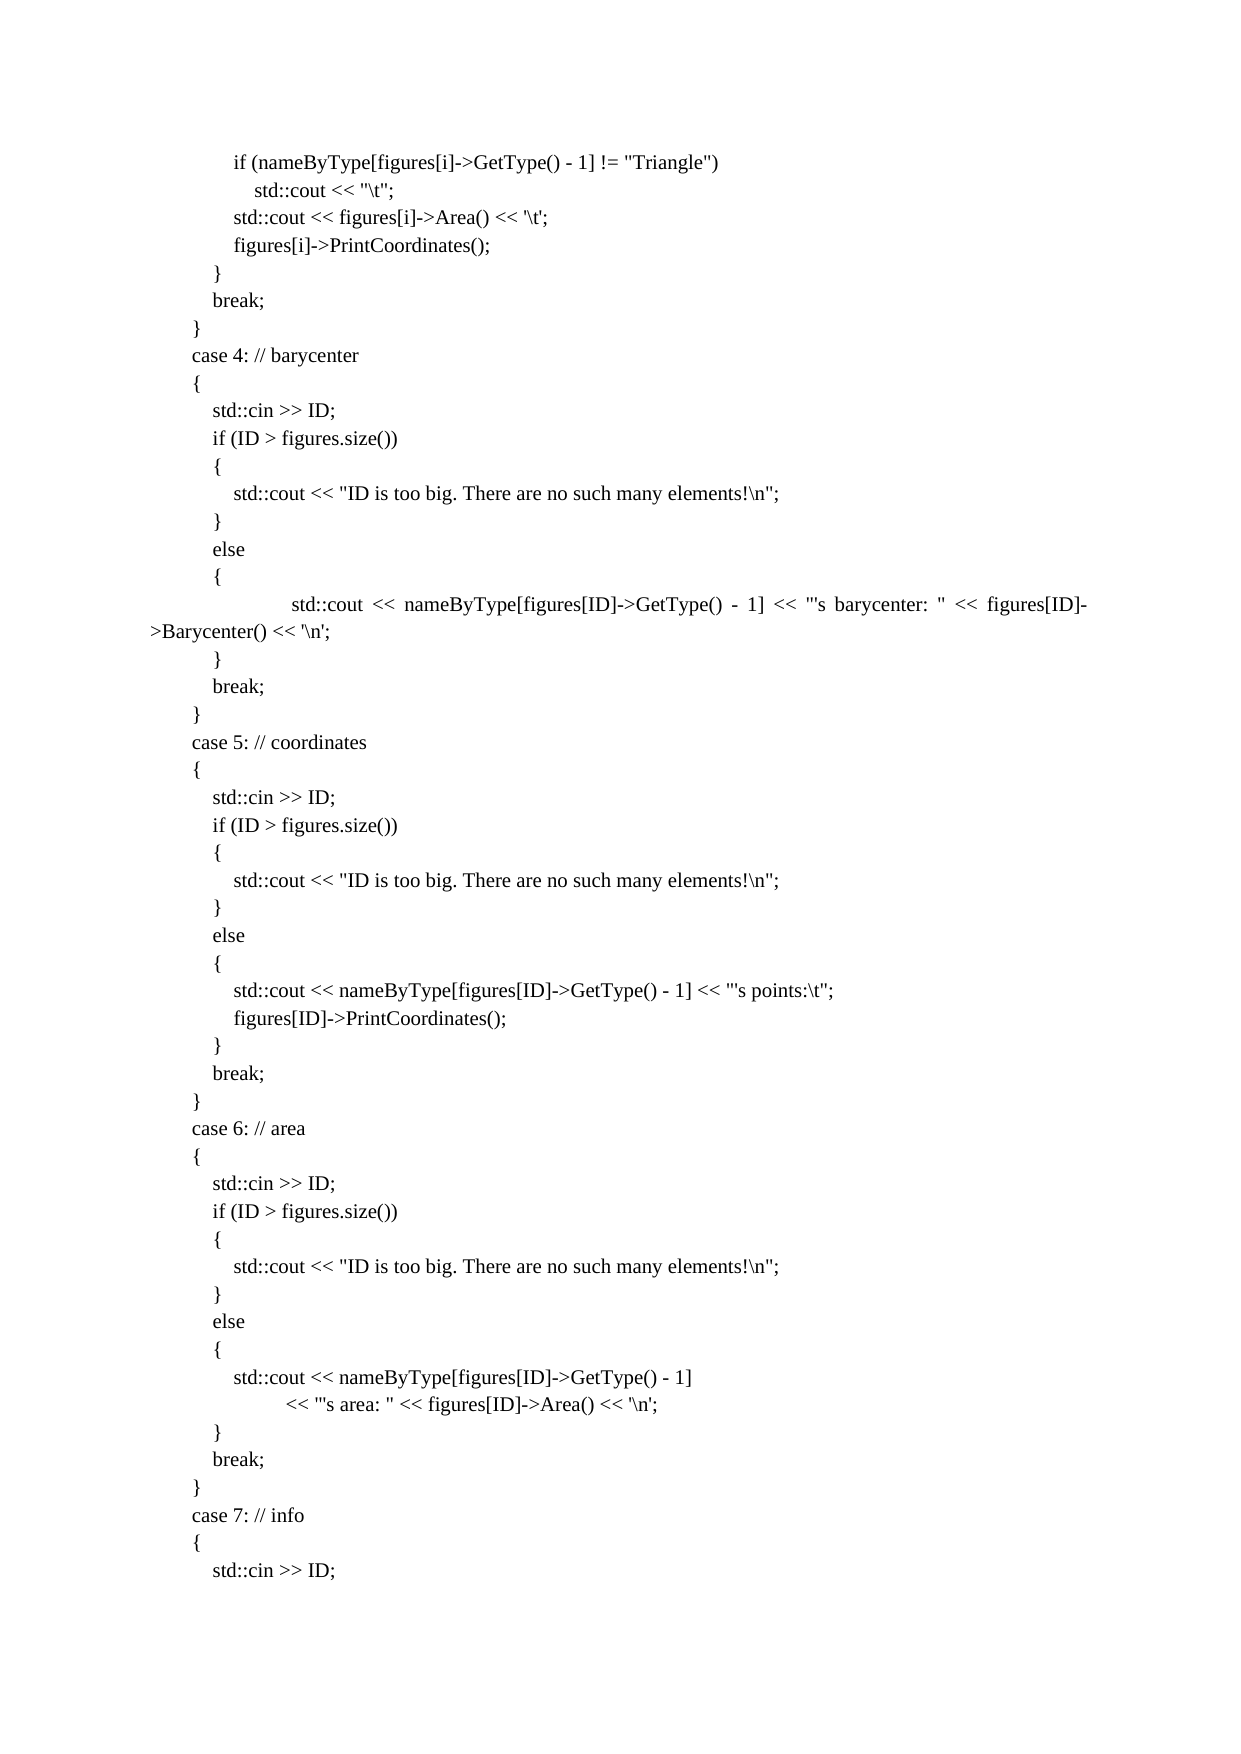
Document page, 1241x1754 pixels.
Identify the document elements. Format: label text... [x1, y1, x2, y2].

text std::cin >> ID; [150, 1558, 1090, 1582]
text } [150, 1420, 1090, 1444]
text std::cin >> ID; [150, 1171, 1090, 1195]
text figures[i]->PrintCoordinates(); [150, 233, 1090, 257]
text std::cout << "ID is too big. There are no such many elements!\n"; [150, 1254, 1090, 1278]
text { [150, 1227, 1090, 1251]
text if (ID > figures.size()) [150, 426, 1090, 450]
text case 5: // coordinates [150, 730, 1090, 754]
text break; [150, 288, 1090, 312]
text { [150, 757, 1090, 781]
text case 7: // info [150, 1503, 1090, 1527]
text { [150, 454, 1090, 478]
text std::cout << nameByType[figures[ID]->GetType() - 1] [150, 1364, 1090, 1389]
text case 4: // barycenter [150, 343, 1090, 367]
text else [150, 1309, 1090, 1333]
text } [150, 702, 1090, 726]
text if (nameByType[figures[i]->GetType() - 1] != "Triangle") [150, 150, 1090, 174]
text std::cout << "ID is too big. There are no such many elements!\n"; [150, 868, 1090, 892]
text } [150, 895, 1090, 919]
text if (ID > figures.size()) [150, 1199, 1090, 1223]
text std::cout << figures[i]->Area() << '\t'; [150, 205, 1090, 229]
text break; [150, 674, 1090, 698]
text figures[ID]->PrintCoordinates(); [150, 1006, 1090, 1030]
text std::cin >> ID; [150, 785, 1090, 809]
text else [150, 536, 1090, 561]
text std::cout << "ID is too big. There are no such many elements!\n"; [150, 481, 1090, 505]
text { [150, 564, 1090, 588]
text } [150, 1088, 1090, 1113]
text break; [150, 1061, 1090, 1085]
text } [150, 1282, 1090, 1306]
text std::cin >> ID; [150, 398, 1090, 422]
text { [150, 1337, 1090, 1361]
text { [150, 951, 1090, 974]
text { [150, 371, 1090, 395]
text } [150, 1033, 1090, 1057]
text { [150, 840, 1090, 864]
text { [150, 1530, 1090, 1554]
text << "'s area: " << figures[ID]->Area() << '\n'; [150, 1392, 1090, 1416]
text std::cout << nameByType[figures[ID]->GetType() - 1] << "'s points:\t"; [150, 978, 1090, 1002]
text std::cout << "\t"; [150, 178, 1090, 202]
text case 6: // area [150, 1116, 1090, 1140]
text } [150, 260, 1090, 284]
text } [150, 1475, 1090, 1499]
text std::cout << nameByType[figures[ID]->GetType() - 1] << "'s barycenter: " << figures[ID]->Barycenter() << '\n'; [150, 592, 1090, 643]
text break; [150, 1447, 1090, 1471]
text { [150, 1144, 1090, 1168]
text } [150, 509, 1090, 533]
text } [150, 316, 1090, 340]
text } [150, 647, 1090, 671]
text else [150, 923, 1090, 947]
text if (ID > figures.size()) [150, 812, 1090, 837]
